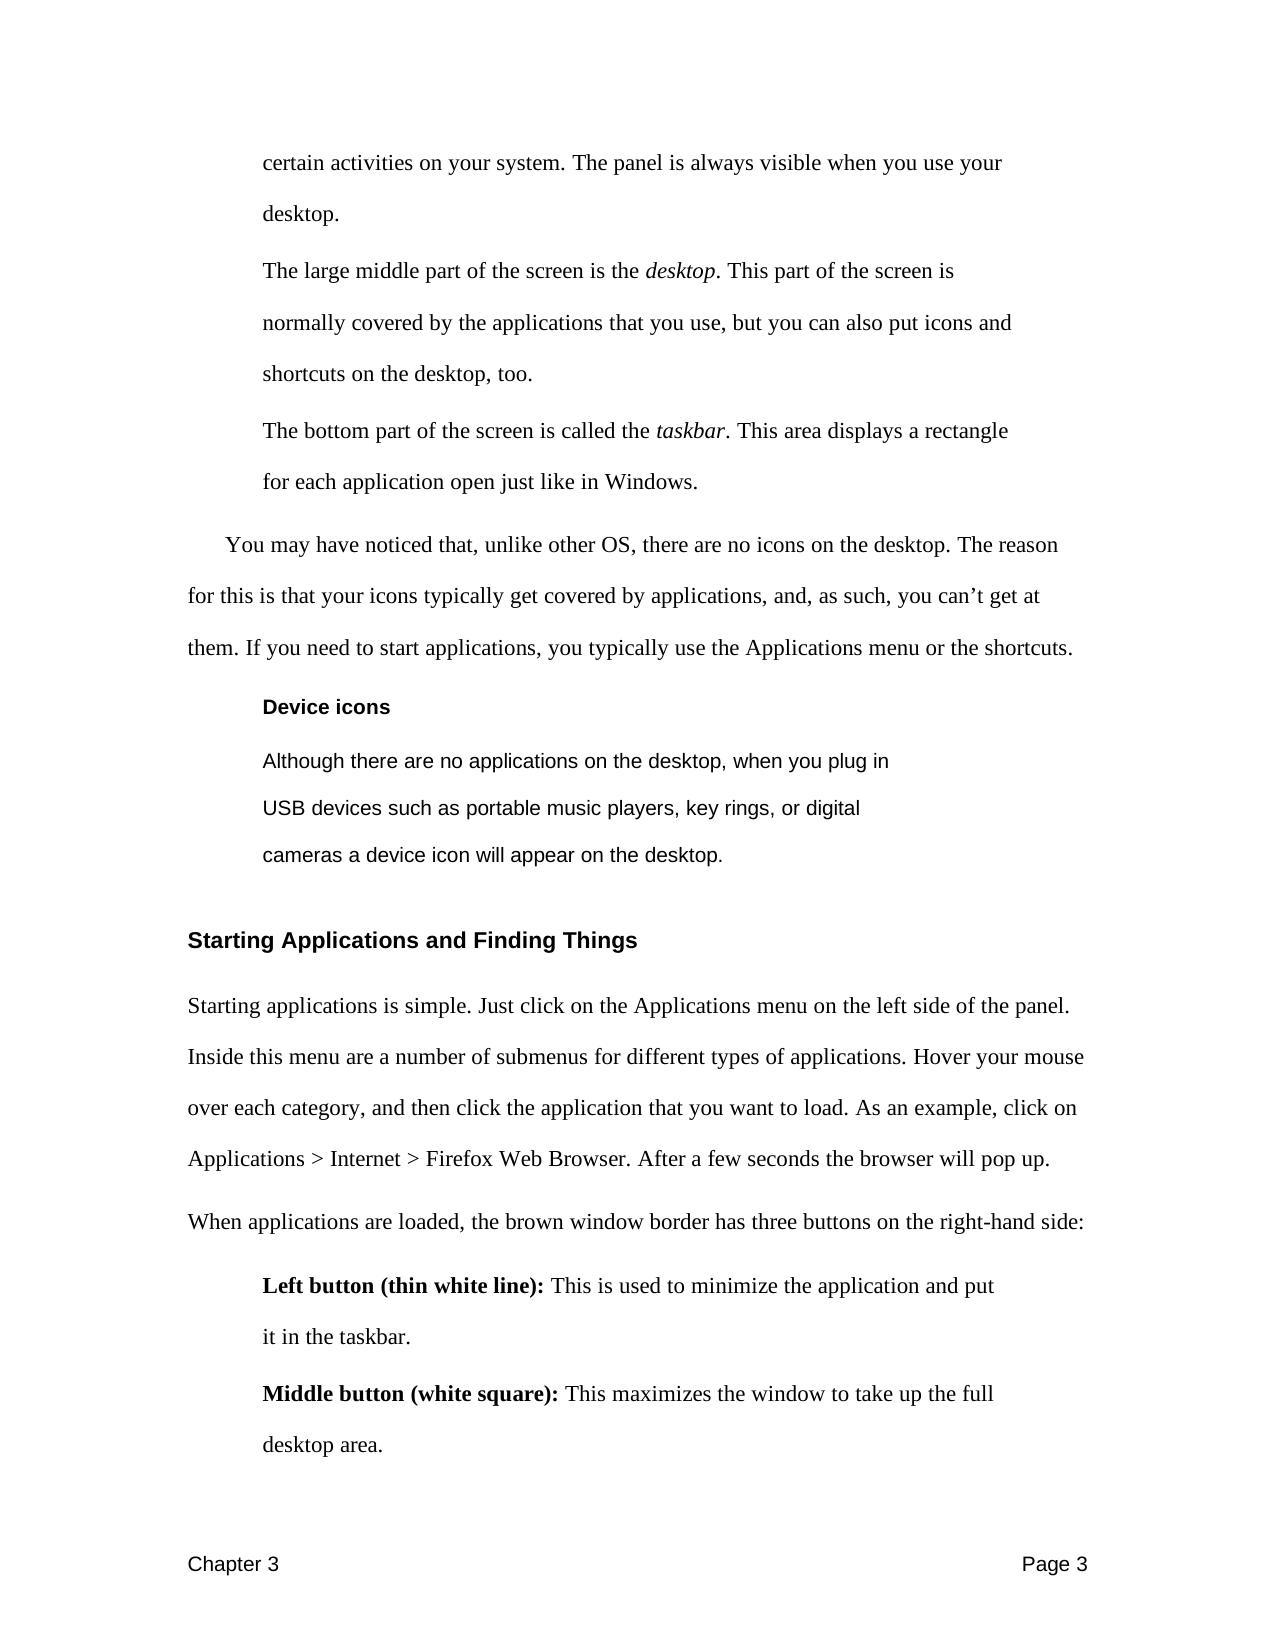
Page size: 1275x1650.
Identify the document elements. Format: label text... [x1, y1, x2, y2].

text Left button (thin white line): This is used to minimize the application and put it in the taskbar. [187, 1273, 1012, 1349]
text You may have noticed that, unlike other OS, there are no icons on the desktop. The reason for this is that your icons typically get covered by applications, and, as such, you can’t get at them. If you need to start applications, you typically use the Applications menu or the shortcuts. [187, 532, 1087, 660]
text certain activities on your system. The panel is always visible when you use your desktop. [187, 150, 1012, 227]
text When applications are loaded, the brown window border has three buttons on the right-hand side: [187, 1209, 1087, 1235]
text Starting applications is simple. Just click on the Applications menu on the left side of the panel. Inside this menu are a number of submenus for different types of applications. Hover your mouse over each category, and then click the application that you want to load. As an example, click on Applications > Internet > Firefox Web Browser. After a few seconds the browser will pop up. [187, 992, 1087, 1171]
text Although there are no applications on the desktop, when you plug in USB devices such as portable music players, key rings, or digital cameras a device icon will appear on the desktop. [262, 749, 937, 867]
text Starting Applications and Finding Things [187, 928, 1087, 954]
text The large middle part of the screen is the desktop. This part of the screen is normally covered by the applications that you use, but you can also put icons and shortcuts on the desktop, too. [187, 258, 1012, 386]
text Device icons [262, 696, 937, 719]
text Middle button (white square): This maximizes the window to take up the full desktop area. [187, 1381, 1012, 1458]
text The bottom part of the screen is called the taskbar. This area displays a rectangle for each application open just like in Windows. [187, 418, 1012, 494]
